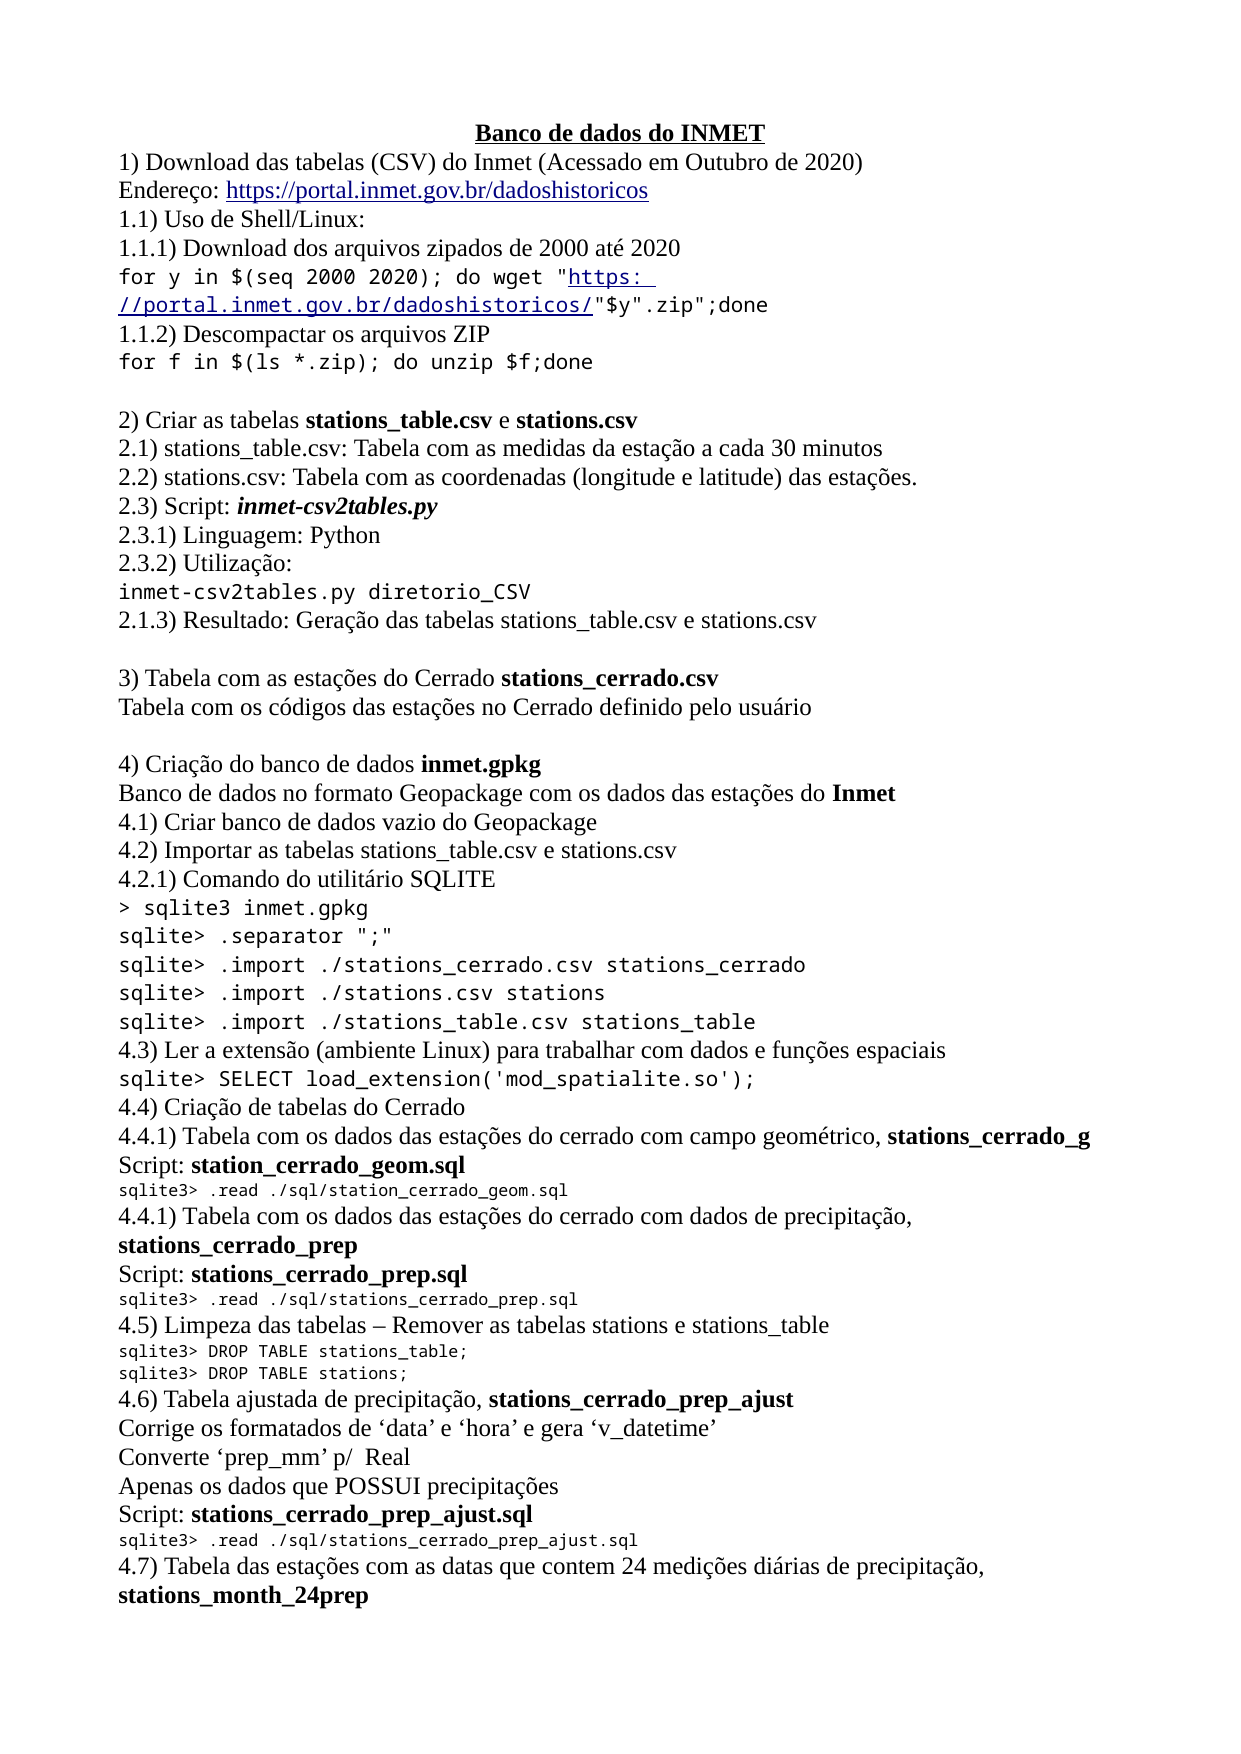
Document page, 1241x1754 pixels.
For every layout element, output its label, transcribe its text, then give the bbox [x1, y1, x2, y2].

text Script: stations_cerrado_prep_ajust.sql [118, 1499, 1122, 1528]
text Converte ‘prep_mm’ p/ Real [118, 1442, 1122, 1471]
text 1.1) Uso de Shell/Linux: [118, 204, 1122, 233]
text 4.1) Criar banco de dados vazio do Geopackage [118, 807, 1122, 836]
text for f in $(ls *.zip); do unzip $f;done [118, 347, 1122, 376]
text 2.3.1) Linguagem: Python [118, 520, 1122, 548]
text 2.3.2) Utilização: [118, 548, 1122, 577]
text sqlite3> .read ./sql/station_cerrado_geom.sql [118, 1179, 1122, 1201]
text 4.4) Criação de tabelas do Cerrado [118, 1092, 1122, 1121]
text Corrige os formatados de ‘data’ e ‘hora’ e gera ‘v_datetime’ [118, 1413, 1122, 1442]
text Script: station_cerrado_geom.sql [118, 1150, 1122, 1179]
text 2) Criar as tabelas stations_table.csv e stations.csv [118, 405, 1122, 433]
text sqlite3> DROP TABLE stations_table; sqlite3> DROP TABLE stations; [118, 1339, 1122, 1384]
text 2.1.3) Resultado: Geração das tabelas stations_table.csv e stations.csv [118, 606, 1122, 634]
text sqlite> SELECT load_extension('mod_spatialite.so'); [118, 1064, 1122, 1092]
text 4.2.1) Comando do utilitário SQLITE [118, 864, 1122, 893]
text 4.2) Importar as tabelas stations_table.csv e stations.csv [118, 836, 1122, 864]
text Script: stations_cerrado_prep.sql [118, 1259, 1122, 1288]
text sqlite3> .read ./sql/stations_cerrado_prep_ajust.sql 4.7) Tabela das estações com as datas que contem 24 medições diárias de precipitação, stations_month_24prep [118, 1528, 1122, 1608]
text 4.4.1) Tabela com os dados das estações do cerrado com dados de precipitação, stations_cerrado_prep [118, 1201, 1122, 1259]
text 4.6) Tabela ajustada de precipitação, stations_cerrado_prep_ajust [118, 1384, 1122, 1413]
text 4.5) Limpeza das tabelas – Remover as tabelas stations e stations_table [118, 1310, 1122, 1339]
text 2.1) stations_table.csv: Tabela com as medidas da estação a cada 30 minutos [118, 433, 1122, 462]
text 1.1.2) Descompactar os arquivos ZIP [118, 319, 1122, 347]
text Banco de dados no formato Geopackage com os dados das estações do Inmet [118, 778, 1122, 807]
text inmet-csv2tables.py diretorio_CSV [118, 577, 1122, 606]
text 4.3) Ler a extensão (ambiente Linux) para trabalhar com dados e funções espaciais [118, 1035, 1122, 1064]
text for y in $(seq 2000 2020); do wget "https: //portal.inmet.gov.br/dadoshistoricos/"$y".zip";done [118, 262, 1122, 319]
text 3) Tabela com as estações do Cerrado stations_cerrado.csv [118, 663, 1122, 692]
text Tabela com os códigos das estações no Cerrado definido pelo usuário [118, 692, 1122, 721]
text Banco de dados do INMET [118, 118, 1122, 147]
text 2.2) stations.csv: Tabela com as coordenadas (longitude e latitude) das estações. [118, 462, 1122, 491]
text 2.3) Script: inmet-csv2tables.py [118, 491, 1122, 520]
text Apenas os dados que POSSUI precipitações [118, 1471, 1122, 1499]
text Endereço: https://portal.inmet.gov.br/dadoshistoricos [118, 176, 1122, 204]
text 1.1.1) Download dos arquivos zipados de 2000 até 2020 [118, 233, 1122, 262]
text 1) Download das tabelas (CSV) do Inmet (Acessado em Outubro de 2020) [118, 147, 1122, 176]
text 4) Criação do banco de dados inmet.gpkg [118, 749, 1122, 778]
text sqlite3> .read ./sql/stations_cerrado_prep.sql [118, 1288, 1122, 1310]
text 4.4.1) Tabela com os dados das estações do cerrado com campo geométrico, stations_cerrado_g [118, 1121, 1122, 1150]
text > sqlite3 inmet.gpkg sqlite> .separator ";" sqlite> .import ./stations_cerrado.csv stations_cerrado sqlite> .import ./stations.csv stations sqlite> .import ./stations_table.csv stations_table [118, 893, 1122, 1035]
